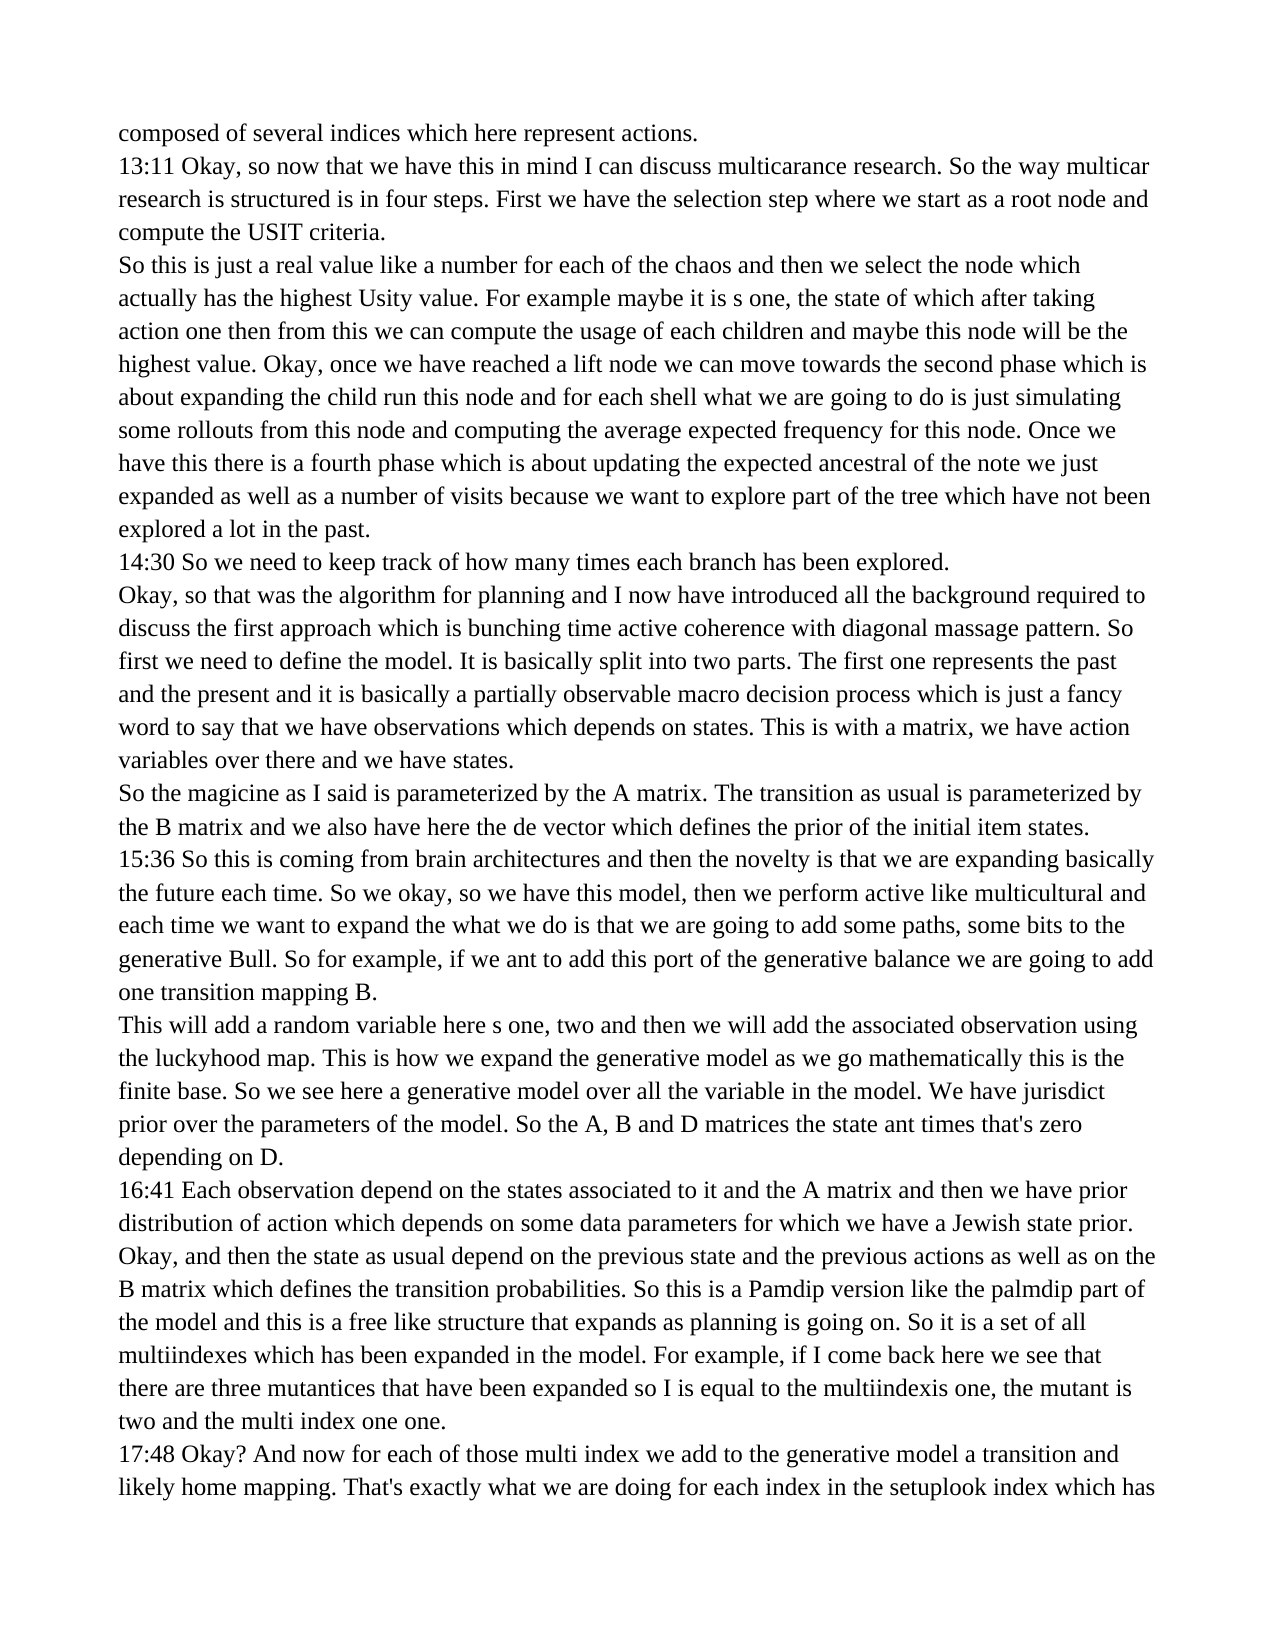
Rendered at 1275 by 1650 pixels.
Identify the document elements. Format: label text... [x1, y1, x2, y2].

text composed of several indices which here represent actions. [118, 118, 1157, 147]
text So this is just a real value like a number for each of the chaos and then we select the node which actually has the highest Usity value. For example maybe it is s one, the state of which after taking action one then from this we can compute the usage of each children and maybe this node will be the highest value. Okay, once we have reached a lift node we can move towards the second phase which is about expanding the child run this node and for each shell what we are going to do is just simulating some rollouts from this node and computing the average expected frequency for this node. Once we have this there is a fourth phase which is about updating the expected ancestral of the note we just expanded as well as a number of visits because we want to explore part of the tree which have not been explored a lot in the past. [118, 250, 1157, 543]
text Okay, so that was the algorithm for planning and I now have introduced all the background required to discuss the first approach which is bunching time active coherence with diagonal massage pattern. So first we need to define the model. It is basically split into two parts. The first one represents the past and the present and it is basically a partially observable macro decision process which is just a fancy word to say that we have observations which depends on states. This is with a matrix, we have action variables over there and we have states. [118, 580, 1157, 774]
text So the magicine as I said is parameterized by the A matrix. The transition as usual is parameterized by the B matrix and we also have here the de vector which defines the prior of the initial item states. [118, 778, 1157, 840]
text 15:36 So this is coming from brain architectures and then the novelty is that we are expanding basically the future each time. So we okay, so we have this model, then we perform active like multicultural and each time we want to expand the what we do is that we are going to add some paths, some bits to the generative Bull. So for example, if we ant to add this port of the generative balance we are going to add one transition mapping B. [118, 844, 1157, 1005]
text This will add a random variable here s one, two and then we will add the associated observation using the luckyhood map. This is how we expand the generative model as we go mathematically this is the finite base. So we see here a generative model over all the variable in the model. We have jurisdict prior over the parameters of the model. So the A, B and D matrices the state ant times that's zero depending on D. [118, 1010, 1157, 1171]
text 16:41 Each observation depend on the states associated to it and the A matrix and then we have prior distribution of action which depends on some data parameters for which we have a Jewish state prior. Okay, and then the state as usual depend on the previous state and the previous actions as well as on the B matrix which defines the transition probabilities. So this is a Pamdip version like the palmdip part of the model and this is a free like structure that expands as planning is going on. So it is a set of all multiindexes which has been expanded in the model. For example, if I come back here we see that there are three mutantices that have been expanded so I is equal to the multiindexis one, the mutant is two and the multi index one one. [118, 1175, 1157, 1435]
text 13:11 Okay, so now that we have this in mind I can discuss multicarance research. So the way multicar research is structured is in four steps. First we have the selection step where we start as a root node and compute the USIT criteria. [118, 151, 1157, 246]
text 17:48 Okay? And now for each of those multi index we add to the generative model a transition and likely home mapping. That's exactly what we are doing for each index in the setuplook index which has [118, 1439, 1157, 1501]
text 14:30 So we need to keep track of how many times each branch has been explored. [118, 547, 1157, 576]
